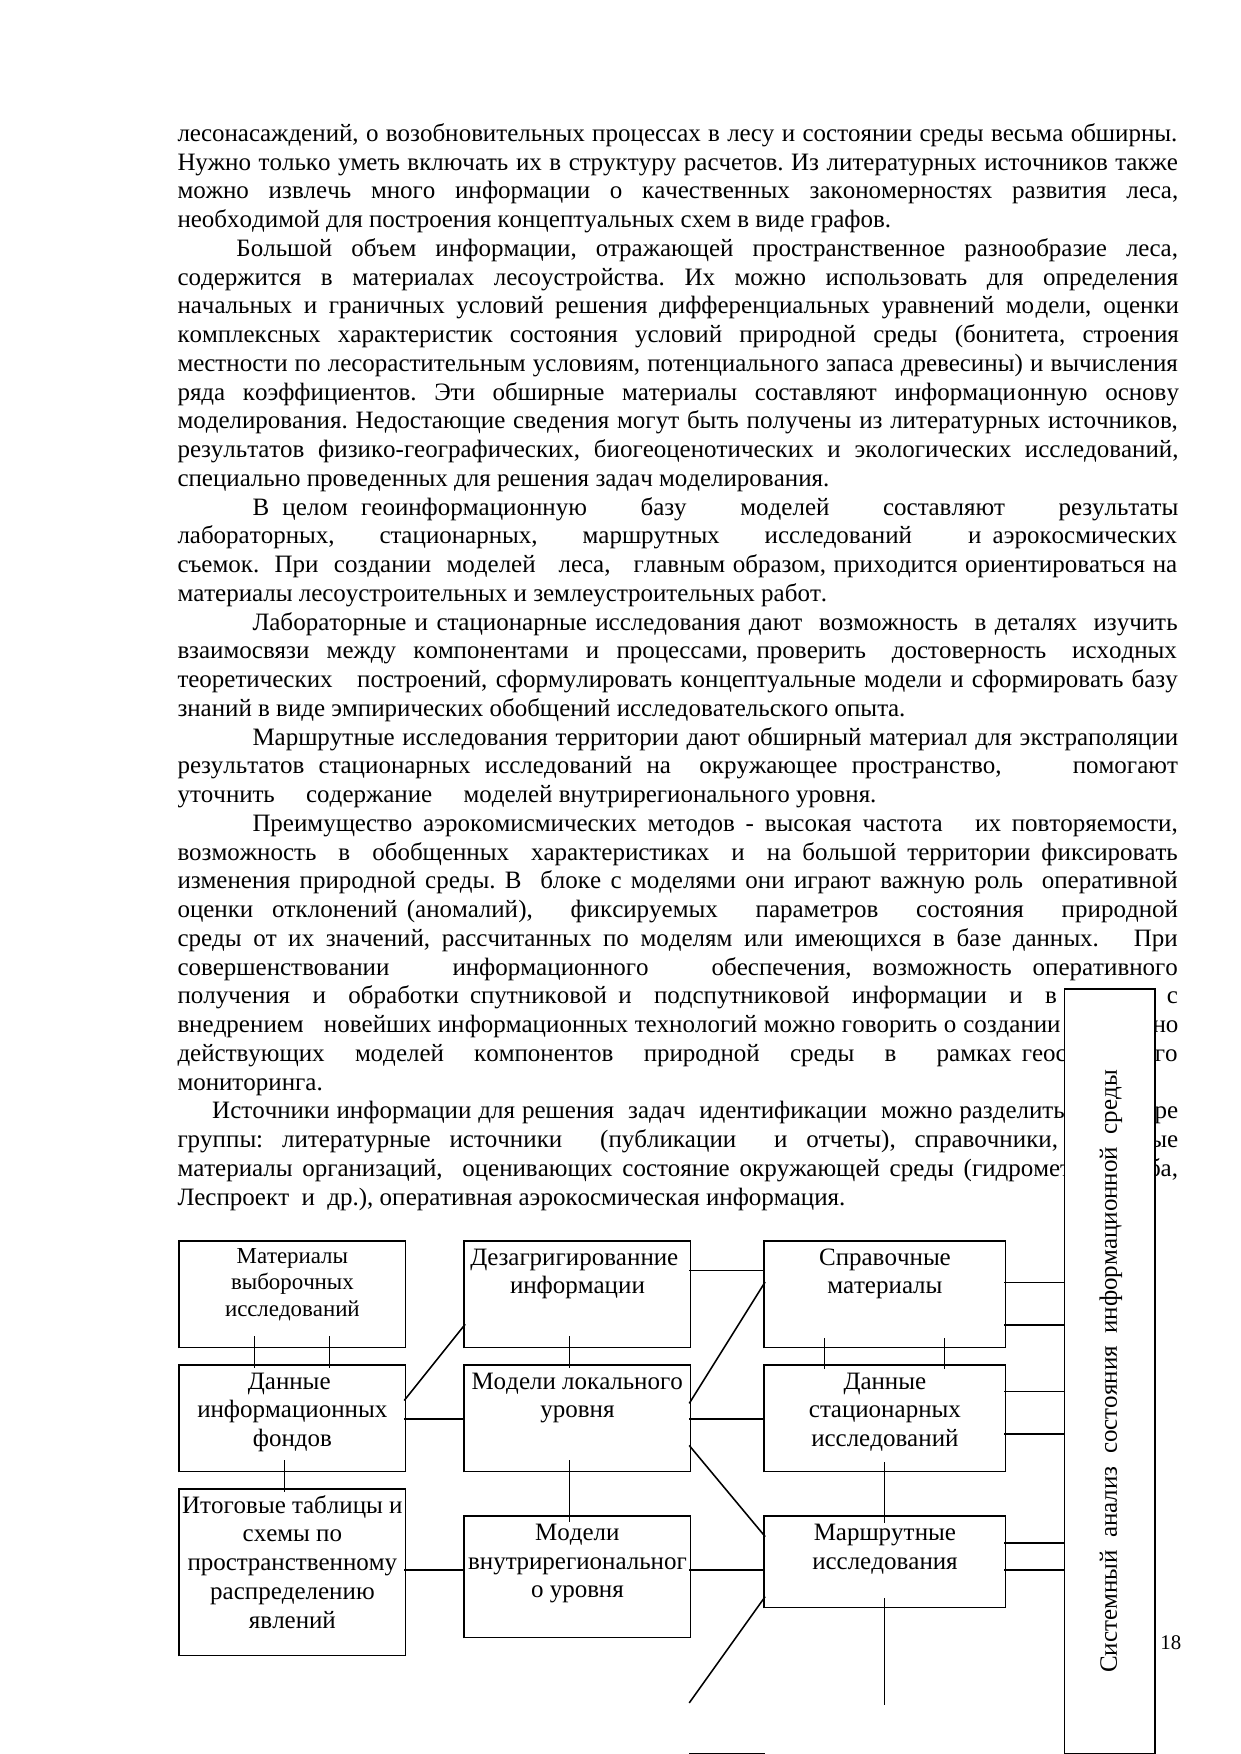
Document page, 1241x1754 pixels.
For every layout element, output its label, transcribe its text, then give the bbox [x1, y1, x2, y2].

text Материалы [180, 1242, 405, 1268]
text Маршрутные исследования территории дают обширный материал для экстраполяции результатов стационарных исследований на окружающее пространство, помогают уточнить содержание моделей внутрирегионального уровня. [177, 722, 1179, 808]
text Справочные материалы [765, 1242, 1005, 1299]
text Данные стационарных исследований [765, 1366, 1005, 1452]
text В целом геоинформационную базу моделей составляют результаты лабораторных, стационарных, маршрутных исследований и аэрокосмических съемок. При создании моделей леса, главным образом, приходится ориентироваться на материалы лесоустроительных и землеустроительных работ. [177, 492, 1179, 607]
text Большой объем информации, отражающей пространственное разнообразие леса, содержится в материалах лесоустройства. Их можно использовать для определения начальных и граничных условий решения дифференциальных уравнений мо­дели, оценки комплексных характеристик состояния условий при­родной среды (бонитета, строения местности по лесорастительным условиям, потенциального запаса древесины) и вычисления ряда коэффициентов. Эти обширные материалы составляют информаци­онную основу моделирования. Недостающие сведения могут быть получены из литературных источников, результатов физико-географических, биогеоценотических и экологических исследований, специально проведенных для решения задач моделирования. [177, 233, 1179, 492]
text Данные [180, 1366, 405, 1394]
text Источники информации для решения задач идентификации можно разделить на четыре группы: литературные источники (публикации и отчеты), справочники, массовые материалы организаций, оценивающих состояние окружающей среды (гидрометеослужба, Леспроект и др.), оперативная аэрокосмическая информация. [177, 1096, 1064, 1211]
text выборочных [180, 1268, 405, 1294]
text Итоговые таблицы и схемы по пространственному распределению явлений [180, 1490, 405, 1633]
text информации [465, 1271, 690, 1299]
text Модели внутрирегионального уровня [465, 1517, 690, 1603]
text исследований [180, 1294, 405, 1321]
text Маршрутные исследования [765, 1517, 1005, 1574]
text Модели локального уровня [465, 1366, 690, 1423]
text Дезагригированние [465, 1242, 690, 1271]
text информационных фондов [180, 1394, 405, 1452]
text лесонасаждений, о возобновительных процессах в лесу и состоянии среды весьма обширны. Нужно только уметь включать их в структуру расчетов. Из литературных источников также мож­но извлечь много информации о качественных закономерностях развития леса, необходимой для построения концептуальных схем в виде графов. [177, 118, 1179, 233]
text Лабораторные и стационарные исследования дают возможность в деталях изучить взаимосвязи между компонентами и процессами, проверить достоверность исходных теоретических построений, сформулировать концептуальные модели и сформировать базу знаний в виде эмпирических обобщений исследовательского опыта. [177, 607, 1179, 722]
text Преимущество аэрокомисмических методов - высокая частота их повторяемости, возможность в обобщенных характеристиках и на большой территории фиксировать изменения природной среды. В блоке с моделями они играют важную роль оперативной оценки отклонений (аномалий), фиксируемых параметров состояния природной среды от их значений, рассчитанных по моделям или имеющихся в базе данных. При совершенствовании информационного обеспечения, возможность оперативного получения и обработки спутниковой и подспутниковой информации и в целом с внедрением новейших информационных технологий можно говорить о создании постоянно действующих моделей компонентов природной среды в рамках геосистемного мониторинга. [177, 808, 1179, 1096]
